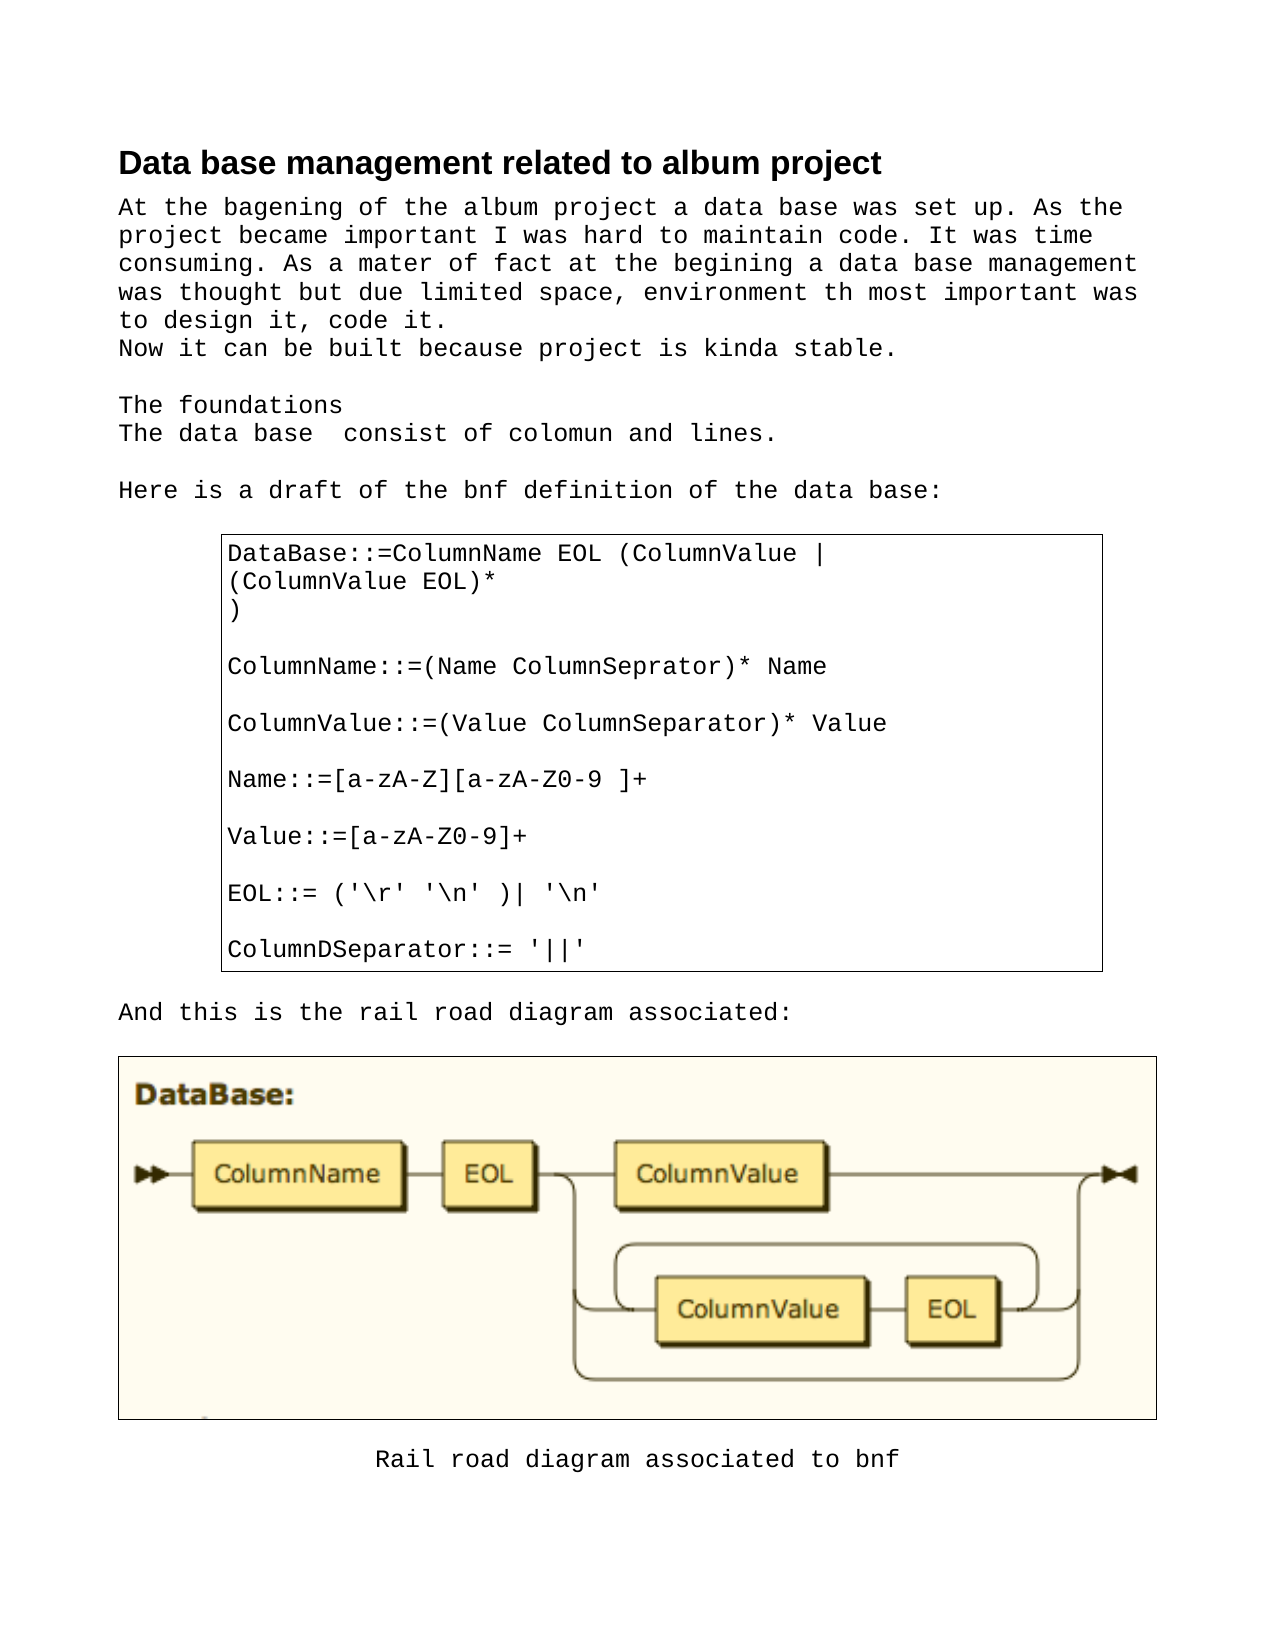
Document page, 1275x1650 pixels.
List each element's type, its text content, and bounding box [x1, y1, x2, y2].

picture [119, 1057, 1156, 1419]
table_header DataBase::=ColumnName EOL (ColumnValue | (ColumnValue EOL)* ) ColumnName::=(Name ColumnSeprator)* Name ColumnValue::=(Value ColumnSeparator)* Value Name::=[a-zA-Z][a-zA-Z0-9 ]+ Value::=[a-zA-Z0-9]+ EOL::= ('\r' '\n' )| '\n' ColumnDSeparator::= '||' [222, 535, 1102, 971]
text Here is a draft of the bnf definition of the data base: [118, 478, 1157, 506]
text Rail road diagram associated to bnf [118, 1447, 1157, 1475]
text The foundations [118, 393, 1157, 421]
text The data base consist of colomun and lines. [118, 421, 1157, 449]
text Now it can be built because project is kinda stable. [118, 336, 1157, 364]
text At the bagening of the album project a data base was set up. As the project became important I was hard to maintain code. It was time consuming. As a mater of fact at the begining a data base management was thought but due limited space, environment th most important was to design it, code it. [118, 194, 1157, 336]
text And this is the rail road diagram associated: [118, 1000, 1157, 1028]
subtitle Data base management related to album project [118, 143, 1157, 182]
